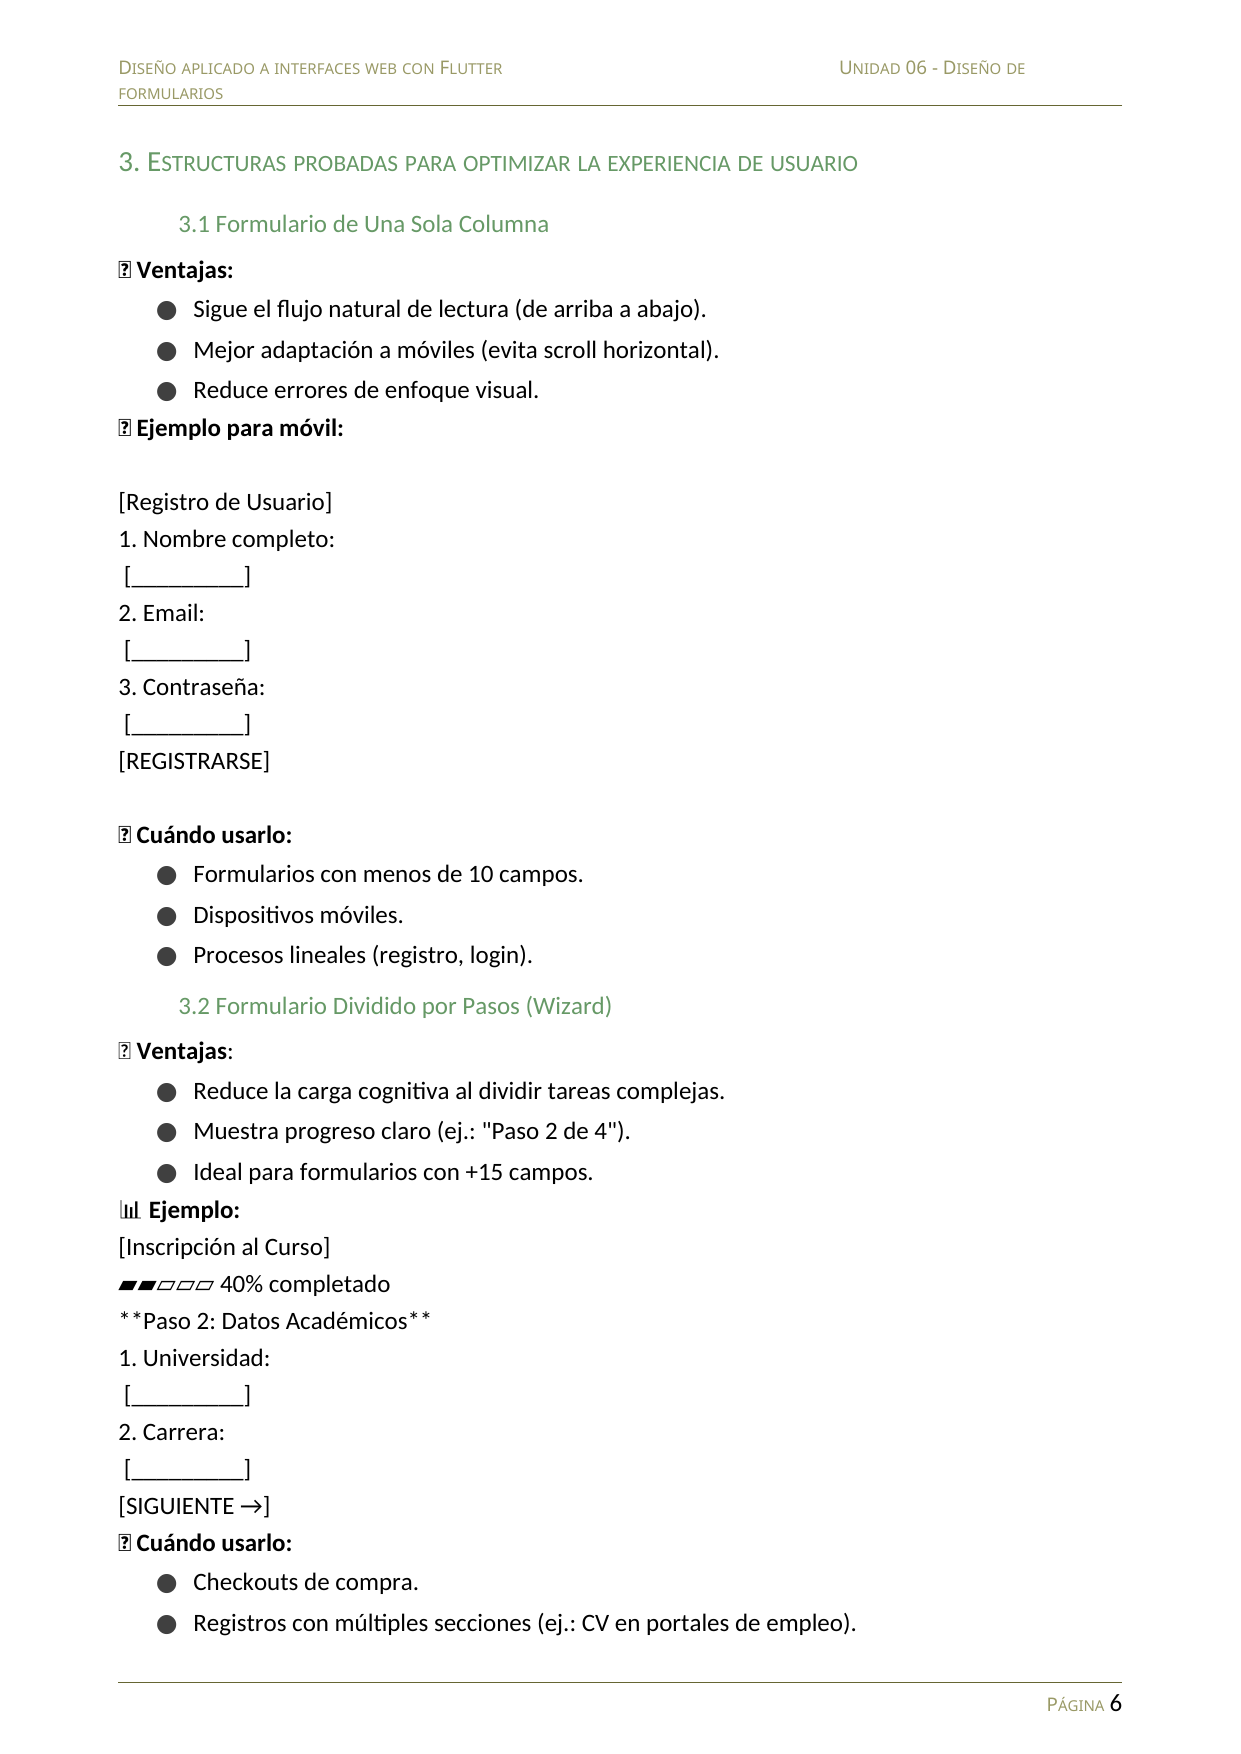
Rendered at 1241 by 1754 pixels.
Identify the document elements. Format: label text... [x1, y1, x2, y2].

text ✅ Ventajas: [118, 1035, 1122, 1066]
list Reduce errores de enfoque visual. [156, 372, 1122, 406]
subtitle 3.2 Formulario Dividido por Pasos (Wizard) [178, 990, 1122, 1021]
text [_________] [118, 634, 1122, 665]
text [_________] [118, 560, 1122, 591]
list Procesos lineales (registro, login). [156, 937, 1122, 971]
text ✅ Ventajas: [118, 254, 1122, 284]
list Registros con múltiples secciones (ej.: CV en portales de empleo). [156, 1604, 1122, 1638]
list Formularios con menos de 10 campos. [156, 856, 1122, 890]
text [REGISTRARSE] [118, 745, 1122, 776]
list Ideal para formularios con +15 campos. [156, 1153, 1122, 1187]
list Mejor adaptación a móviles (evita scroll horizontal). [156, 331, 1122, 365]
text 📱 Ejemplo para móvil: [118, 412, 1122, 443]
list Checkouts de compra. [156, 1564, 1122, 1598]
list Dispositivos móviles. [156, 897, 1122, 931]
text 3. Contraseña: [118, 671, 1122, 702]
list Muestra progreso claro (ej.: "Paso 2 de 4"). [156, 1113, 1122, 1147]
subtitle 3.1 Formulario de Una Sola Columna [178, 208, 1122, 239]
text 2. Carrera: [118, 1416, 1122, 1446]
text **Paso 2: Datos Académicos** [118, 1305, 1122, 1335]
text 1. Universidad: [118, 1342, 1122, 1372]
text [_________] [118, 708, 1122, 739]
text 📊 Ejemplo: [118, 1194, 1122, 1224]
text 1. Nombre completo: [118, 523, 1122, 554]
text 🔧 Cuándo usarlo: [118, 1527, 1122, 1557]
text [SIGUIENTE →] [118, 1490, 1122, 1520]
text 🔧 Cuándo usarlo: [118, 819, 1122, 850]
list Reduce la carga cognitiva al dividir tareas complejas. [156, 1072, 1122, 1106]
text ▰▰▱▱▱ 40% completado [118, 1268, 1122, 1298]
text [_________] [118, 1453, 1122, 1483]
text [_________] [118, 1379, 1122, 1409]
subtitle 3. Estructuras probadas para optimizar la experiencia de usuario [118, 143, 1122, 178]
text [Registro de Usuario] [118, 486, 1122, 517]
list Sigue el flujo natural de lectura (de arriba a abajo). [156, 291, 1122, 325]
text 2. Email: [118, 597, 1122, 628]
text [Inscripción al Curso] [118, 1231, 1122, 1261]
